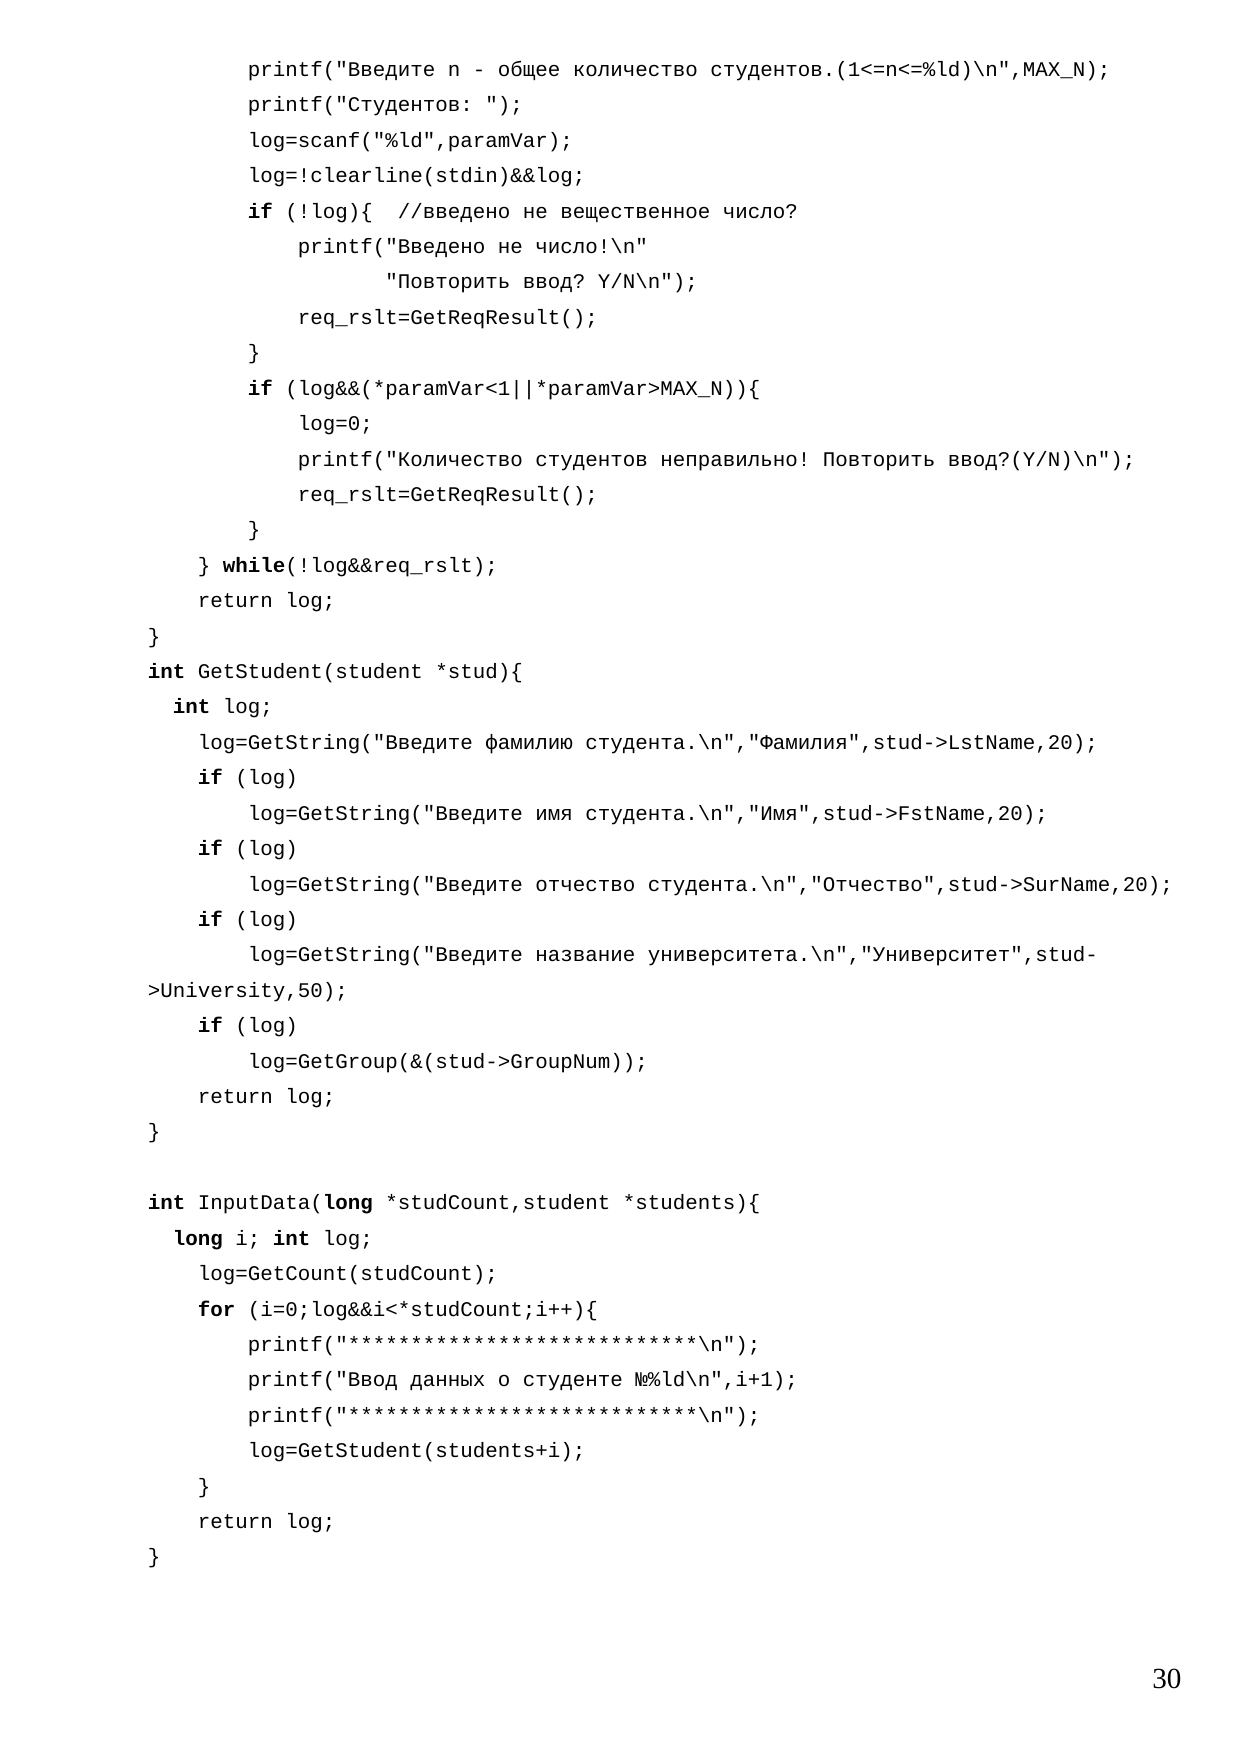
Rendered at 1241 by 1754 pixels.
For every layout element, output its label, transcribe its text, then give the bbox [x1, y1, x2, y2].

text printf("Количество студентов неправильно! Повторить ввод?(Y/N)\n"); [148, 449, 1181, 472]
text } [148, 1476, 1181, 1499]
text } [148, 626, 1181, 649]
text return log; [148, 590, 1181, 614]
text if (log&&(*paramVar<1||*paramVar>MAX_N)){ [148, 378, 1181, 401]
text req_rslt=GetReqResult(); [148, 484, 1181, 508]
text return log; [148, 1086, 1181, 1110]
text if (log) [148, 1015, 1181, 1039]
text } while(!log&&req_rslt); [148, 555, 1181, 578]
text int log; [148, 697, 1181, 720]
text log=GetString("Введите имя студента.\n","Имя",stud->FstName,20); [148, 803, 1181, 826]
text } [148, 519, 1181, 543]
text log=0; [148, 413, 1181, 437]
text } [148, 1122, 1181, 1145]
text printf("Введено не число!\n" [148, 236, 1181, 260]
text printf("Ввод данных о студенте №%ld\n",i+1); [148, 1369, 1181, 1393]
text printf("Введите n - общее количество студентов.(1<=n<=%ld)\n",MAX_N); [148, 59, 1181, 83]
text return log; [148, 1511, 1181, 1535]
text } [148, 1547, 1181, 1570]
text "Повторить ввод? Y/N\n"); [148, 272, 1181, 295]
text log=!clearline(stdin)&&log; [148, 165, 1181, 189]
text log=GetGroup(&(stud->GroupNum)); [148, 1051, 1181, 1074]
text for (i=0;log&&i<*studCount;i++){ [148, 1299, 1181, 1322]
text printf("****************************\n"); [148, 1334, 1181, 1358]
text if (log) [148, 767, 1181, 791]
text long i; int log; [148, 1228, 1181, 1251]
text printf("Студентов: "); [148, 94, 1181, 118]
text printf("****************************\n"); [148, 1405, 1181, 1428]
text log=GetString("Введите название университета.\n","Университет",stud->University,50); [148, 944, 1181, 1003]
text log=GetString("Введите фамилию студента.\n","Фамилия",stud->LstName,20); [148, 732, 1181, 756]
text log=GetCount(studCount); [148, 1263, 1181, 1287]
text } [148, 342, 1181, 366]
text req_rslt=GetReqResult(); [148, 307, 1181, 331]
text int GetStudent(student *stud){ [148, 661, 1181, 685]
text if (log) [148, 909, 1181, 933]
text log=GetString("Введите отчество студента.\n","Отчество",stud->SurName,20); [148, 874, 1181, 897]
text int InputData(long *studCount,student *students){ [148, 1192, 1181, 1216]
text if (log) [148, 838, 1181, 862]
text log=GetStudent(students+i); [148, 1440, 1181, 1464]
text log=scanf("%ld",paramVar); [148, 130, 1181, 153]
text if (!log){ //введено не вещественное число? [148, 201, 1181, 224]
